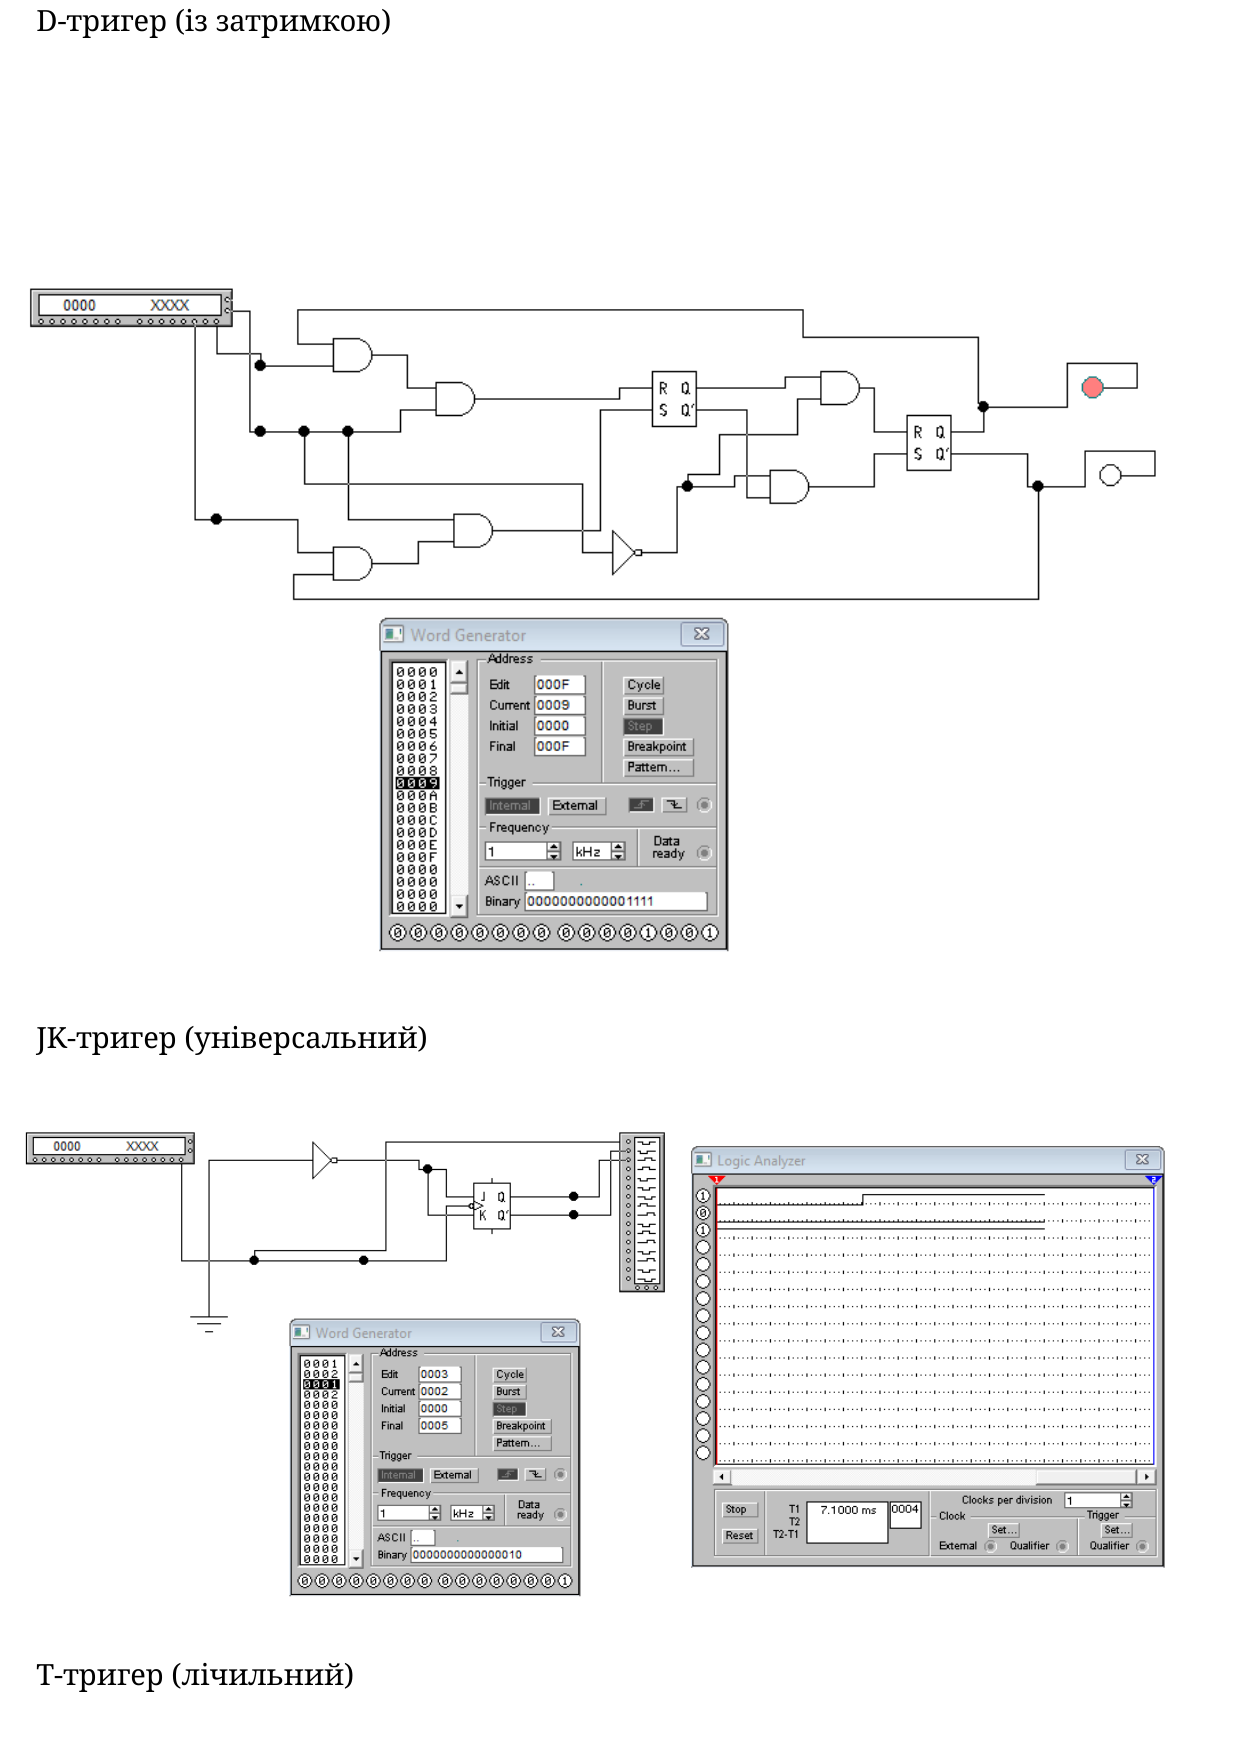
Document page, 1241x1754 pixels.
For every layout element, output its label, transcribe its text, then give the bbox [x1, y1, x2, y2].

text D-тригер (із затримкою) [36, 0, 1193, 40]
picture [18, 261, 1175, 965]
picture [18, 1121, 1175, 1602]
text T-тригер (лічильний) [36, 1654, 1193, 1693]
text JK-тригер (універсальний) [36, 1017, 1193, 1057]
